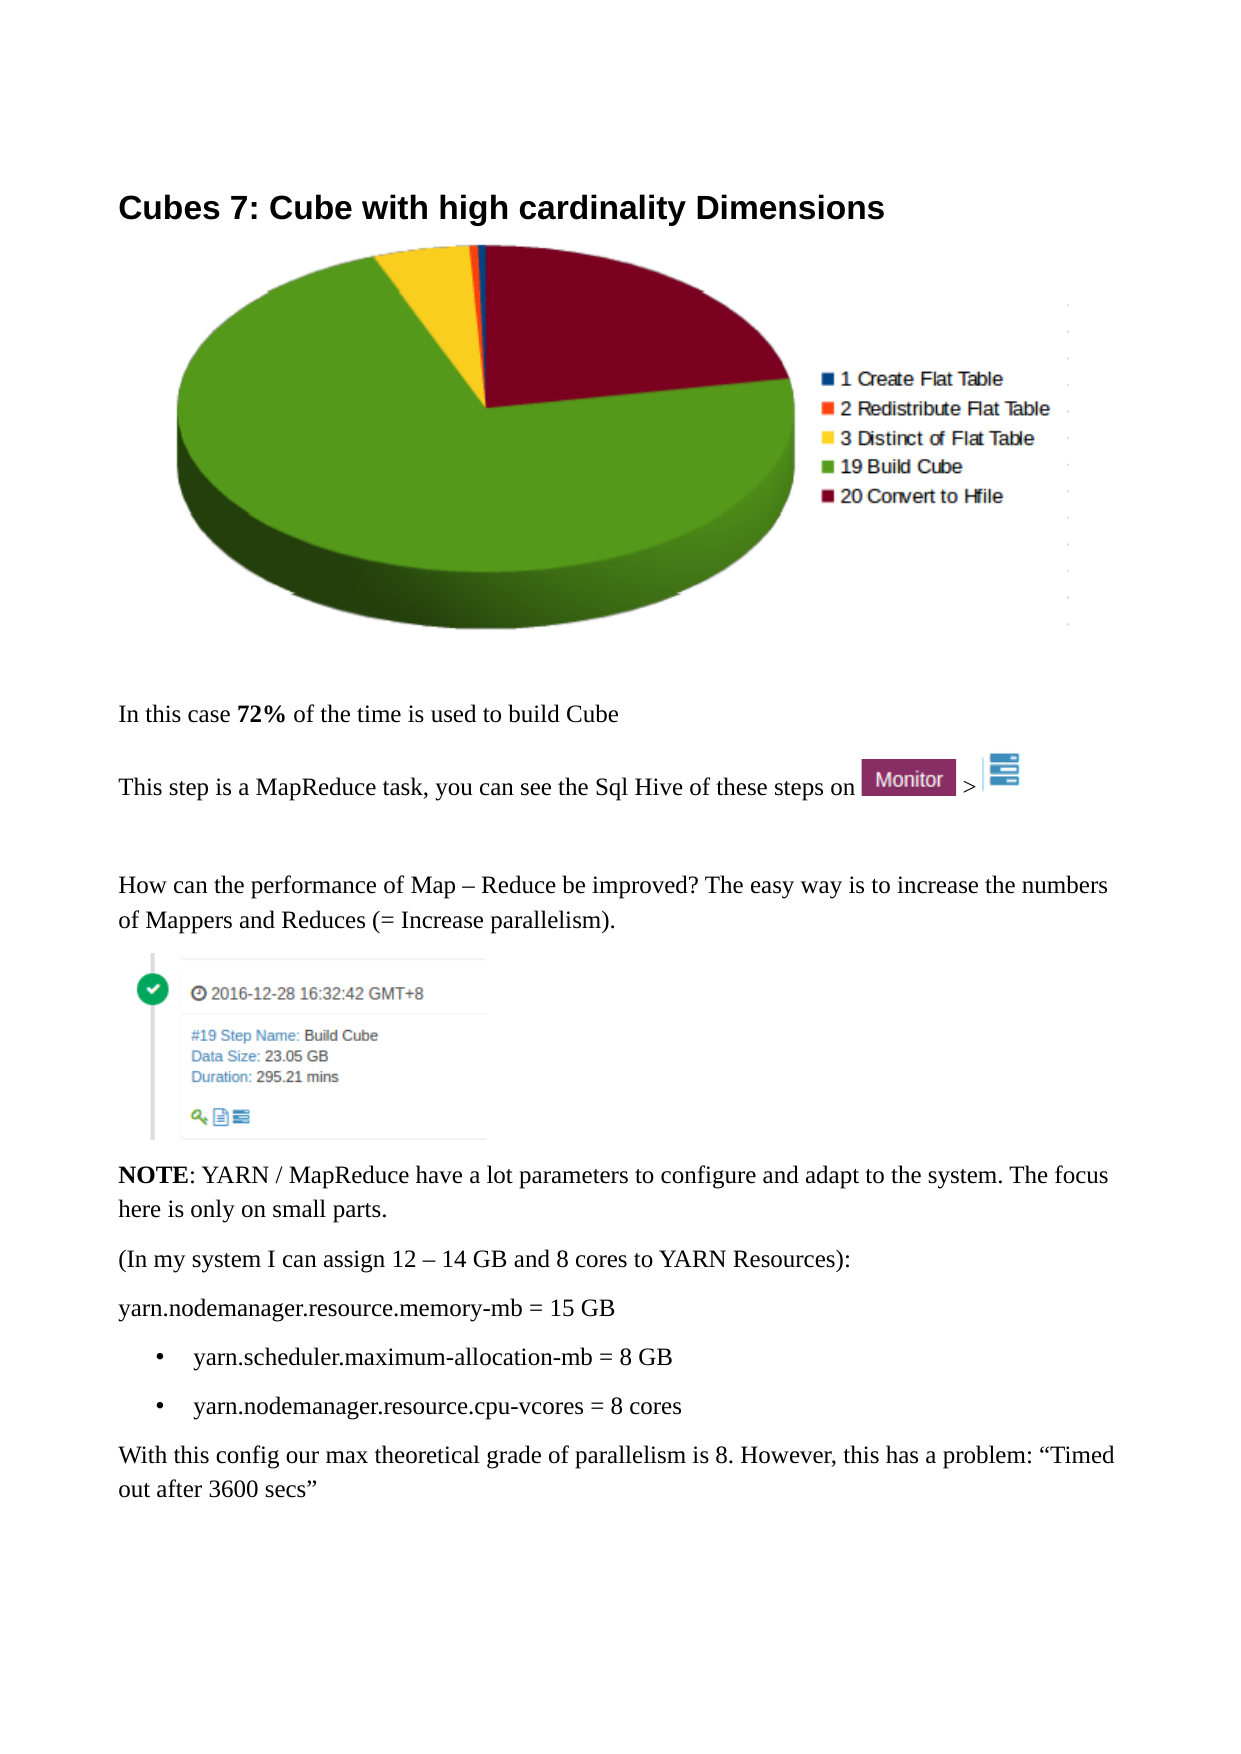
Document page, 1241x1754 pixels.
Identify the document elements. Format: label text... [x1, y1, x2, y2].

list yarn.nodemanager.resource.cpu-vcores = 8 cores [156, 1391, 1122, 1419]
text NOTE: YARN / MapReduce have a lot parameters to configure and adapt to the system. The focus here is only on small parts. [118, 1160, 1122, 1223]
picture [118, 953, 487, 1140]
text In this case 72% of the time is used to build Cube [118, 699, 1122, 727]
text How can the performance of Map – Reduce be improved? The easy way is to increase the numbers of Mappers and Reduces (= Increase parallelism). [118, 870, 1122, 933]
list yarn.scheduler.maximum-allocation-mb = 8 GB [156, 1342, 1122, 1371]
picture [171, 239, 1069, 644]
text (In my system I can assign 12 – 14 GB and 8 cores to YARN Resources): [118, 1244, 1122, 1272]
subtitle Cubes 7: Cube with high cardinality Dimensions [118, 188, 1122, 227]
text With this config our max theoretical grade of parallelism is 8. However, this has a problem: “Timed out after 3600 secs” [118, 1440, 1122, 1503]
picture [982, 747, 1028, 796]
picture [861, 759, 957, 796]
text This step is a MapReduce task, you can see the Sql Hive of these steps on > [118, 748, 1122, 801]
